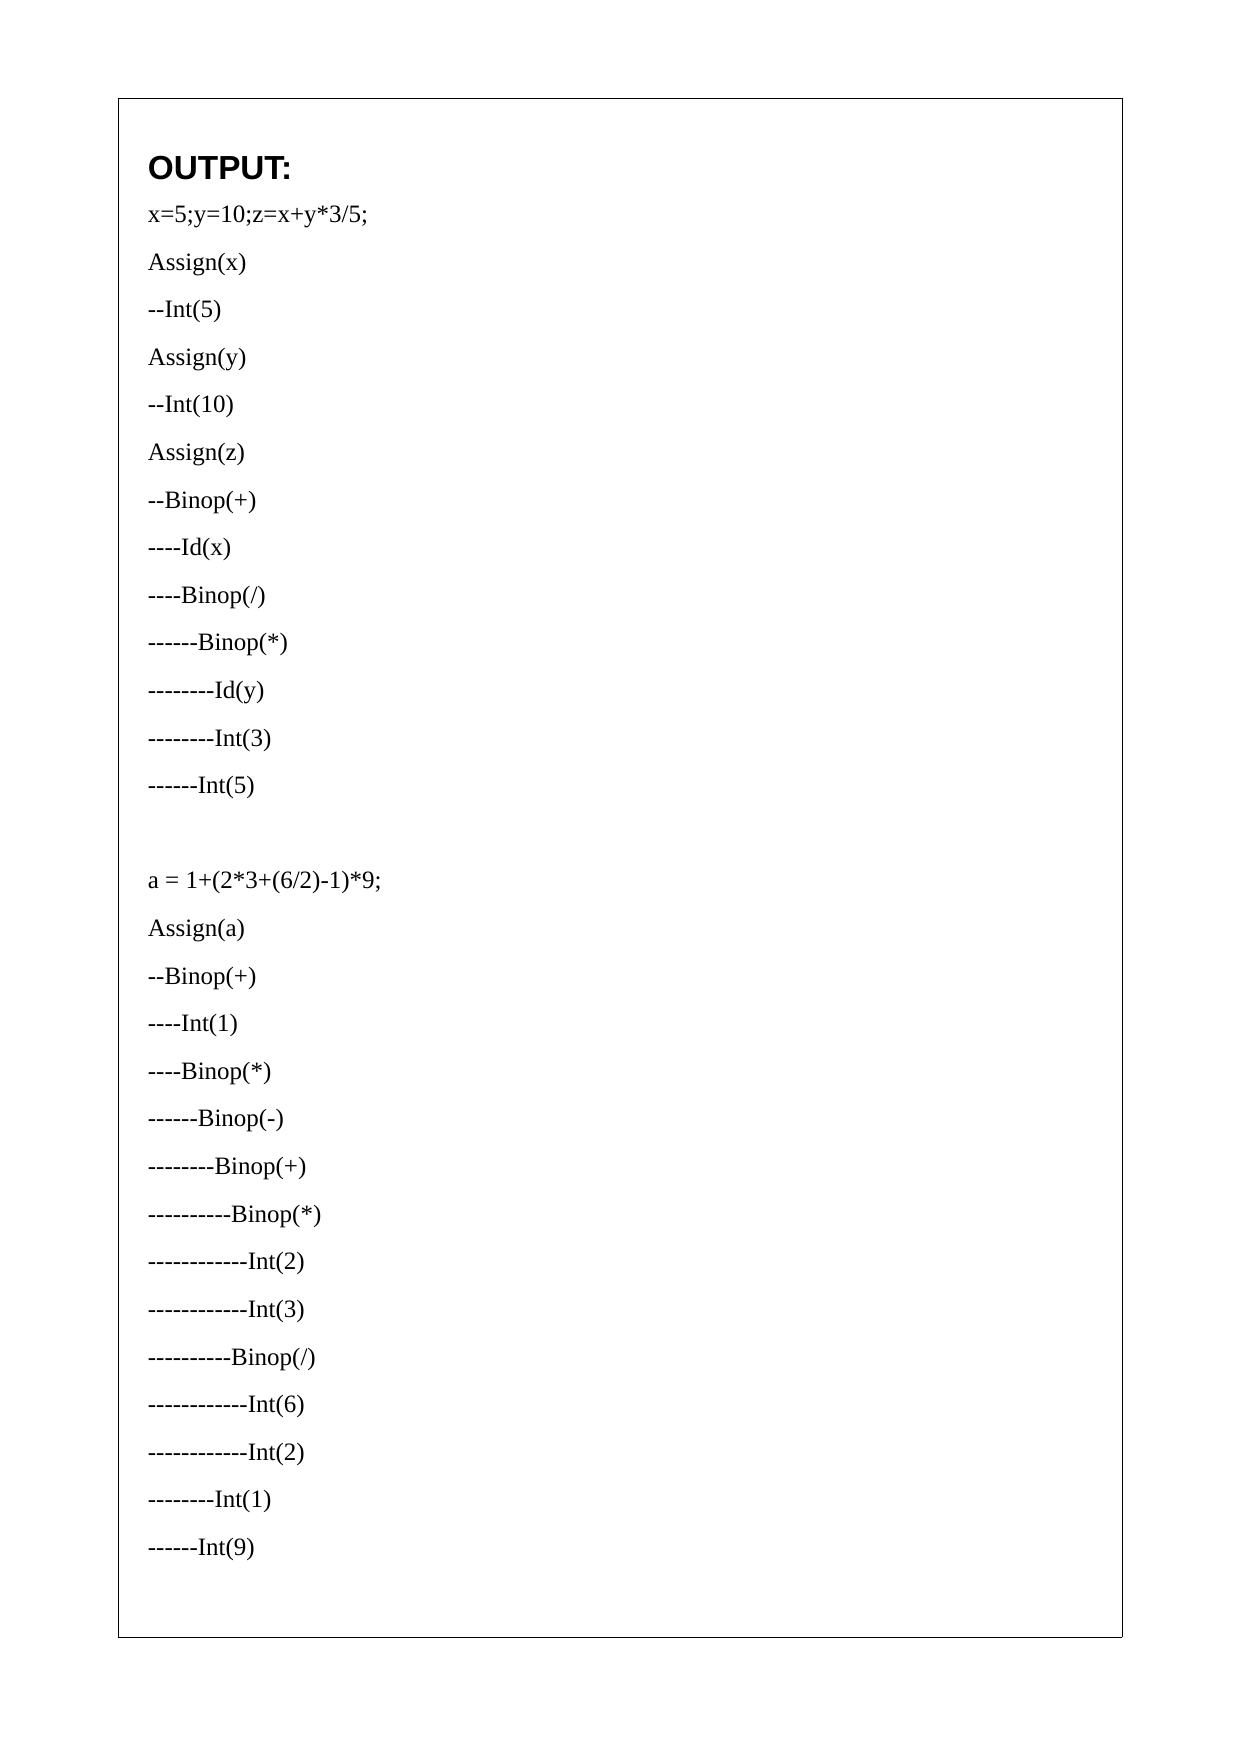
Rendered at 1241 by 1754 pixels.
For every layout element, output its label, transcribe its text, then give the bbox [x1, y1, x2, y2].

text --------Binop(+) [148, 1151, 1092, 1180]
text ------------Int(2) [148, 1437, 1092, 1466]
text ----Binop(/) [148, 580, 1092, 609]
text Assign(x) [148, 247, 1092, 275]
text x=5;y=10;z=x+y*3/5; [148, 199, 1092, 228]
text ----Id(x) [148, 532, 1092, 561]
text --Int(10) [148, 389, 1092, 418]
text --------Int(3) [148, 723, 1092, 751]
text ----------Binop(/) [148, 1342, 1092, 1370]
text ----Binop(*) [148, 1056, 1092, 1085]
text ------------Int(3) [148, 1294, 1092, 1323]
text ----Int(1) [148, 1008, 1092, 1037]
text ------------Int(2) [148, 1246, 1092, 1275]
text ------------Int(6) [148, 1389, 1092, 1418]
text Assign(a) [148, 913, 1092, 942]
text ------Int(5) [148, 770, 1092, 799]
text --------Int(1) [148, 1484, 1092, 1513]
text ------Binop(*) [148, 627, 1092, 656]
text --------Id(y) [148, 675, 1092, 704]
text ------Int(9) [148, 1532, 1092, 1561]
subtitle OUTPUT: [148, 148, 1092, 187]
text --Binop(+) [148, 485, 1092, 513]
text ------Binop(-) [148, 1103, 1092, 1132]
text --Int(5) [148, 294, 1092, 323]
text --Binop(+) [148, 961, 1092, 989]
text a = 1+(2*3+(6/2)-1)*9; [148, 866, 1092, 894]
text ----------Binop(*) [148, 1199, 1092, 1227]
text Assign(y) [148, 342, 1092, 371]
text Assign(z) [148, 437, 1092, 466]
